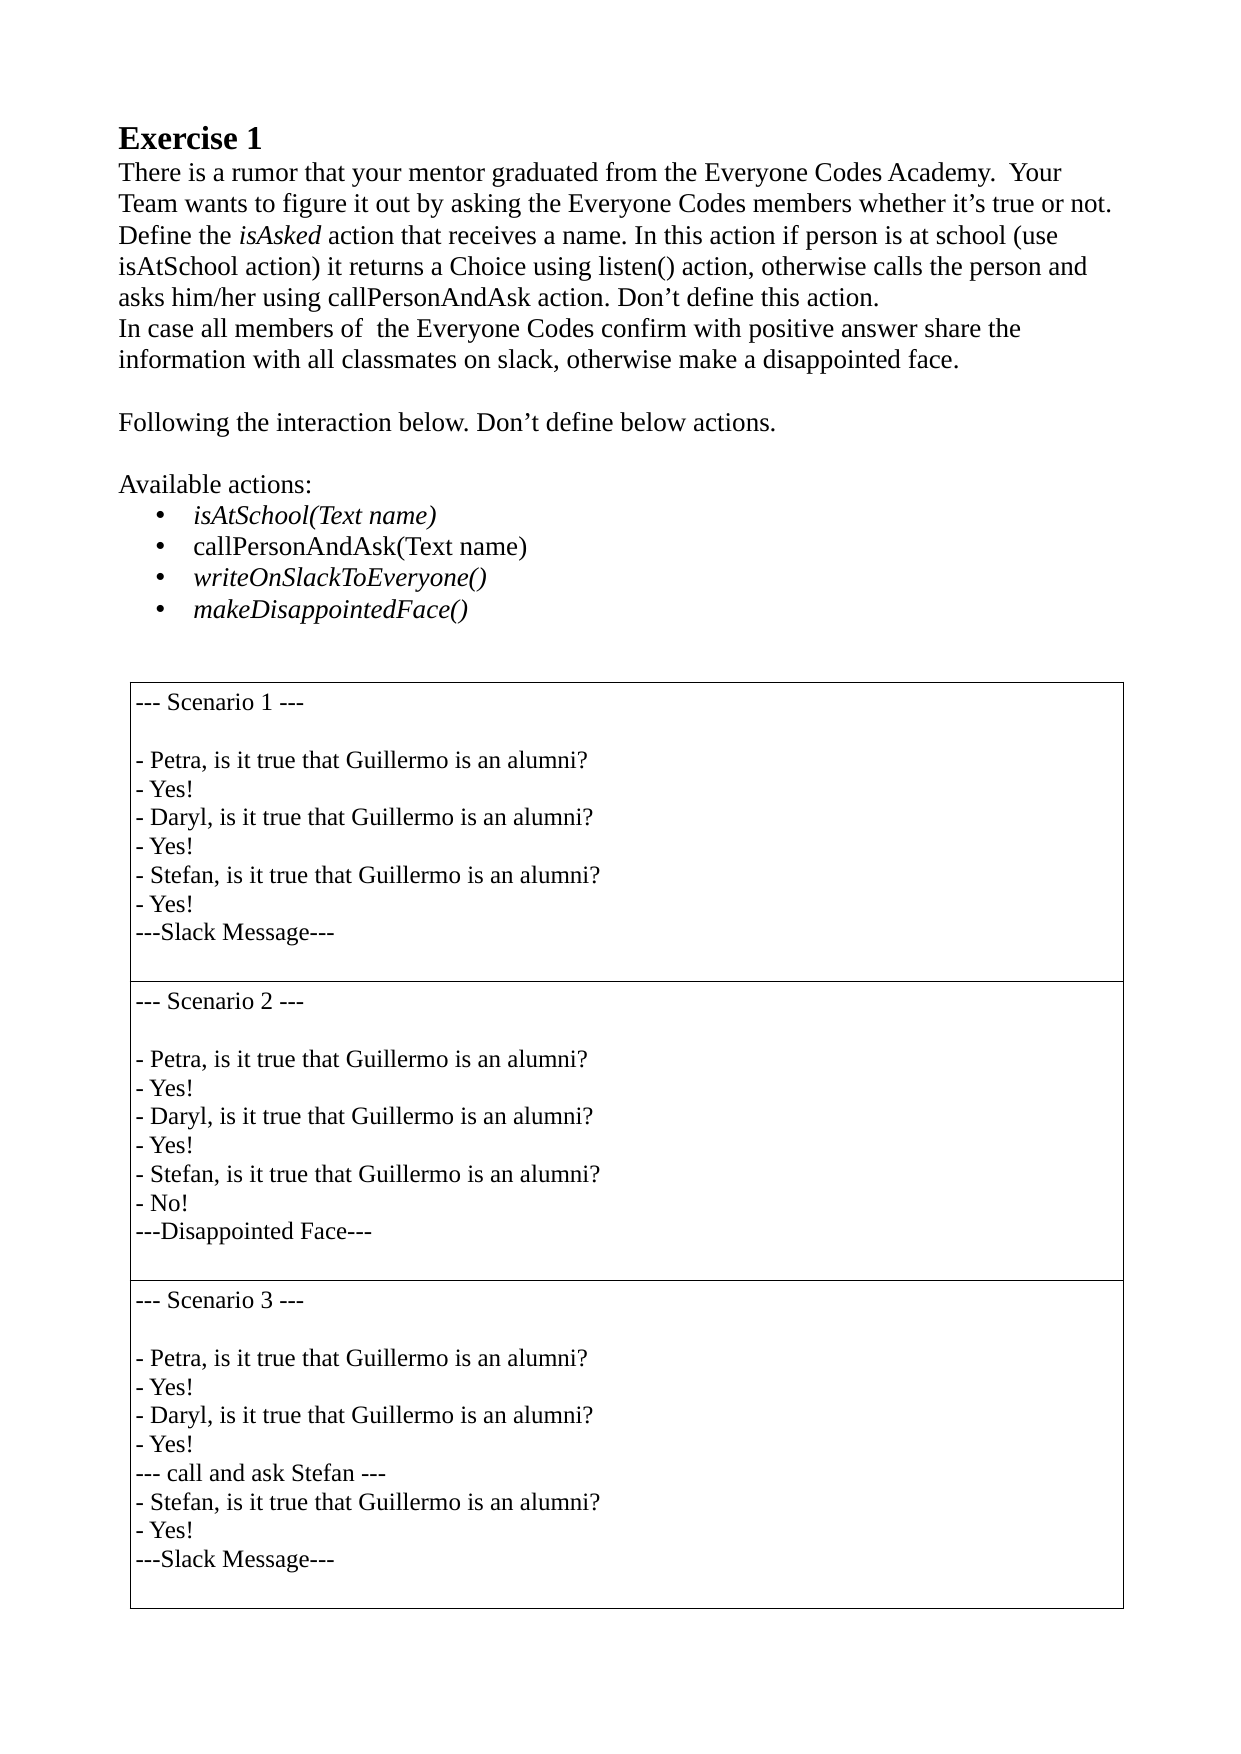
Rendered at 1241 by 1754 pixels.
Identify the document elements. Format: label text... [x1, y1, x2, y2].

text In case all members of the Everyone Codes confirm with positive answer share the information with all classmates on slack, otherwise make a disappointed face. [118, 312, 1122, 374]
list isAtSchool(Text name) [156, 499, 1122, 530]
table_cell --- Scenario 2 --- - Petra, is it true that Guillermo is an alumni? - Yes! - Daryl, is it true that Guillermo is an alumni? - Yes! - Stefan, is it true that Guillermo is an alumni? - No! ---Disappointed Face--- [131, 982, 1123, 1280]
text There is a rumor that your mentor graduated from the Everyone Codes Academy. Your Team wants to figure it out by asking the Everyone Codes members whether it’s true or not. [118, 156, 1122, 219]
list writeOnSlackToEveryone() [156, 562, 1122, 593]
text Exercise 1 [118, 118, 1122, 156]
table_cell --- Scenario 3 --- - Petra, is it true that Guillermo is an alumni? - Yes! - Daryl, is it true that Guillermo is an alumni? - Yes! --- call and ask Stefan --- - Stefan, is it true that Guillermo is an alumni? - Yes! ---Slack Message--- [131, 1281, 1123, 1607]
text Define the isAsked action that receives a name. In this action if person is at school (use isAtSchool action) it returns a Choice using listen() action, otherwise calls the person and asks him/her using callPersonAndAsk action. Don’t define this action. [118, 219, 1122, 312]
table_header --- Scenario 1 --- - Petra, is it true that Guillermo is an alumni? - Yes! - Daryl, is it true that Guillermo is an alumni? - Yes! - Stefan, is it true that Guillermo is an alumni? - Yes! ---Slack Message--- [131, 683, 1123, 981]
list makeDisappointedFace() [156, 593, 1122, 624]
text Available actions: [118, 468, 1122, 499]
text Following the interaction below. Don’t define below actions. [118, 406, 1122, 437]
list callPersonAndAsk(Text name) [156, 530, 1122, 562]
